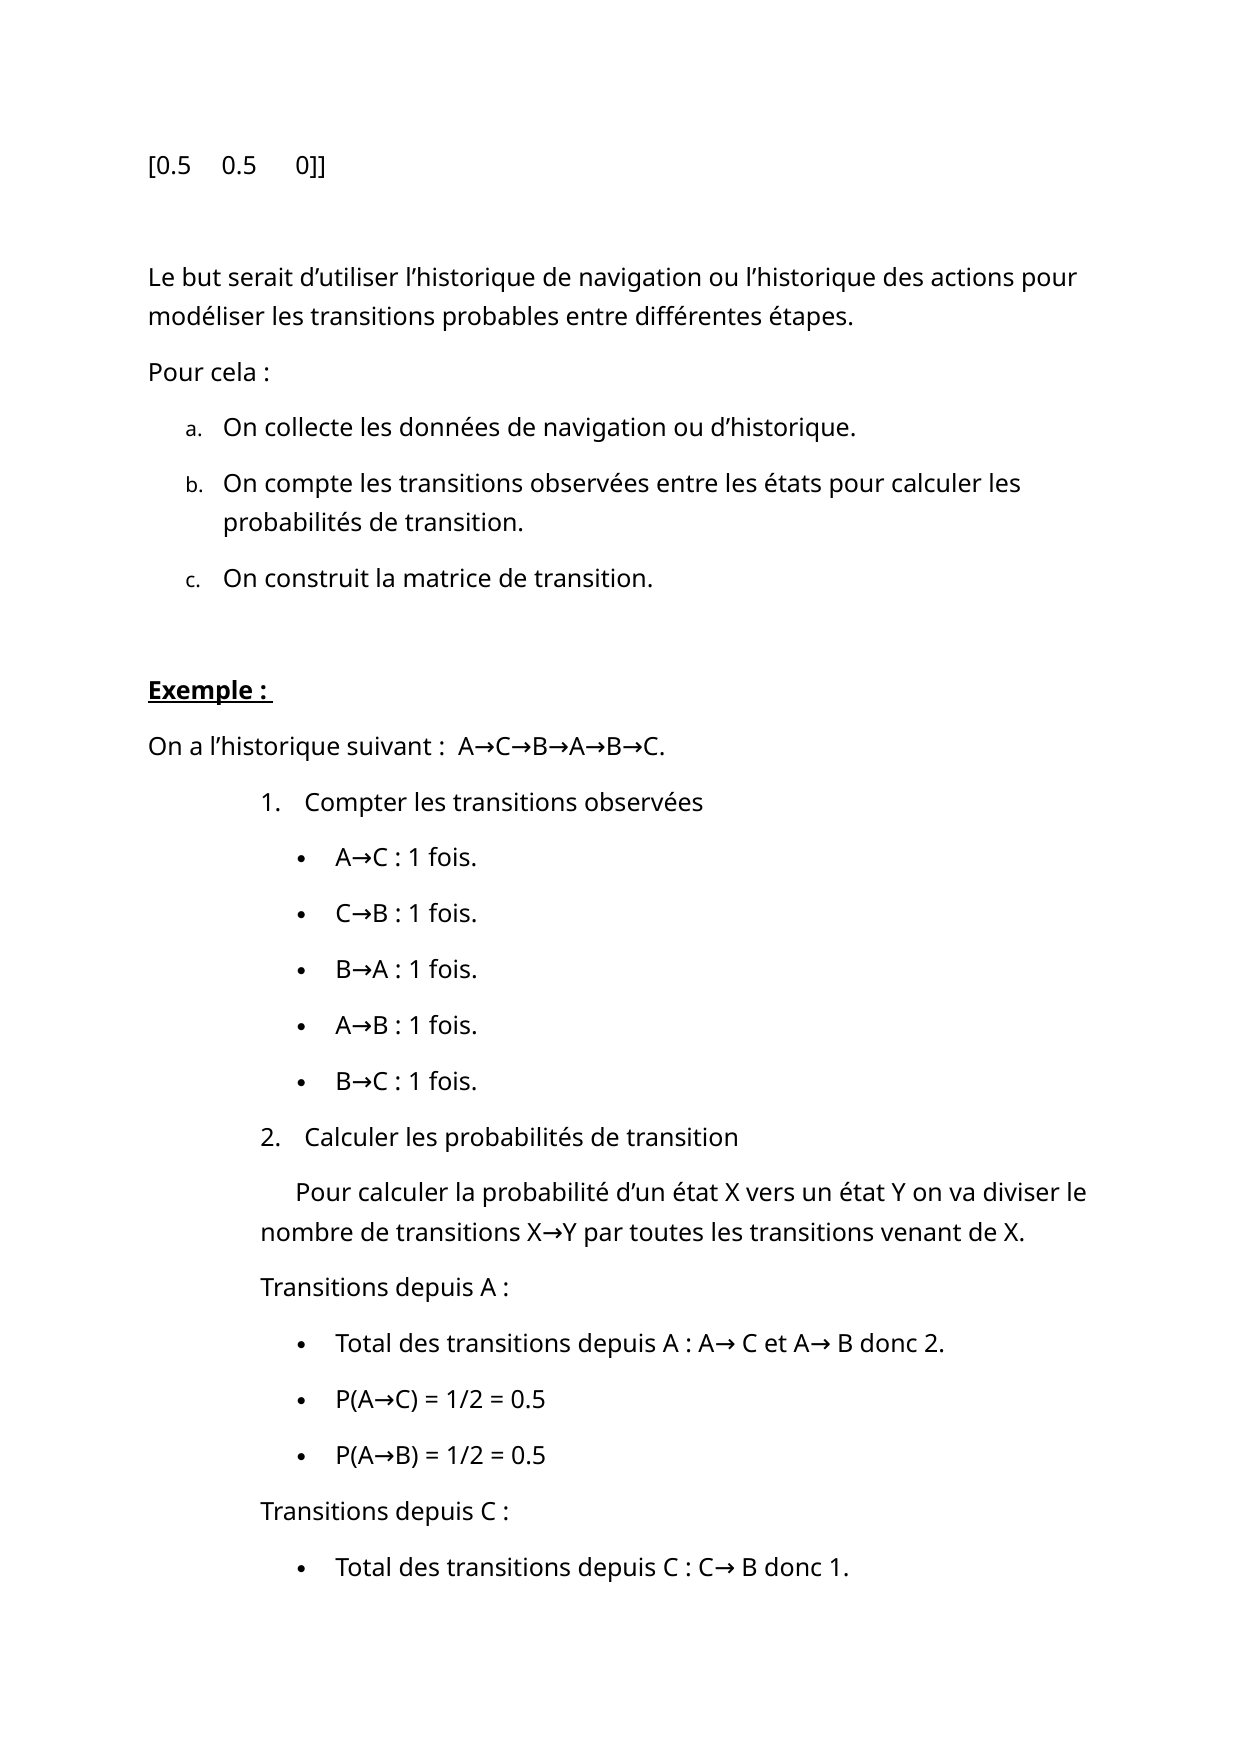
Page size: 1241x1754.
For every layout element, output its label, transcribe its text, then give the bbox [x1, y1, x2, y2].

list B→A : 1 fois. [298, 952, 1093, 986]
list Calculer les probabilités de transition [260, 1119, 1093, 1153]
text Pour cela : [148, 354, 1093, 388]
list On collecte les données de navigation ou d’historique. [185, 410, 1093, 444]
text Pour calculer la probabilité d’un état X vers un état Y on va diviser le nombre de transitions X→Y par toutes les transitions venant de X. [260, 1175, 1093, 1248]
list A→C : 1 fois. [298, 840, 1093, 874]
text [0.5 0.5 0]] [148, 148, 1093, 182]
list C→B : 1 fois. [298, 896, 1093, 930]
list A→B : 1 fois. [298, 1008, 1093, 1042]
list Total des transitions depuis C : C→ B donc 1. [298, 1549, 1093, 1583]
list Total des transitions depuis A : A→ C et A→ B donc 2. [298, 1326, 1093, 1360]
list B→C : 1 fois. [298, 1063, 1093, 1097]
list On compte les transitions observées entre les états pour calculer les probabilités de transition. [185, 466, 1093, 539]
list P(A→C) = 1/2 = 0.5 [298, 1382, 1093, 1416]
text Transitions depuis A : [260, 1270, 1093, 1304]
text On a l’historique suivant : A→C→B→A→B→C. [148, 728, 1093, 762]
text Le but serait d’utiliser l’historique de navigation ou l’historique des actions pour modéliser les transitions probables entre différentes étapes. [148, 259, 1093, 332]
list Compter les transitions observées [260, 784, 1093, 818]
text Exemple : [148, 673, 1093, 707]
list P(A→B) = 1/2 = 0.5 [298, 1438, 1093, 1472]
list On construit la matrice de transition. [185, 561, 1093, 595]
text Transitions depuis C : [260, 1493, 1093, 1527]
